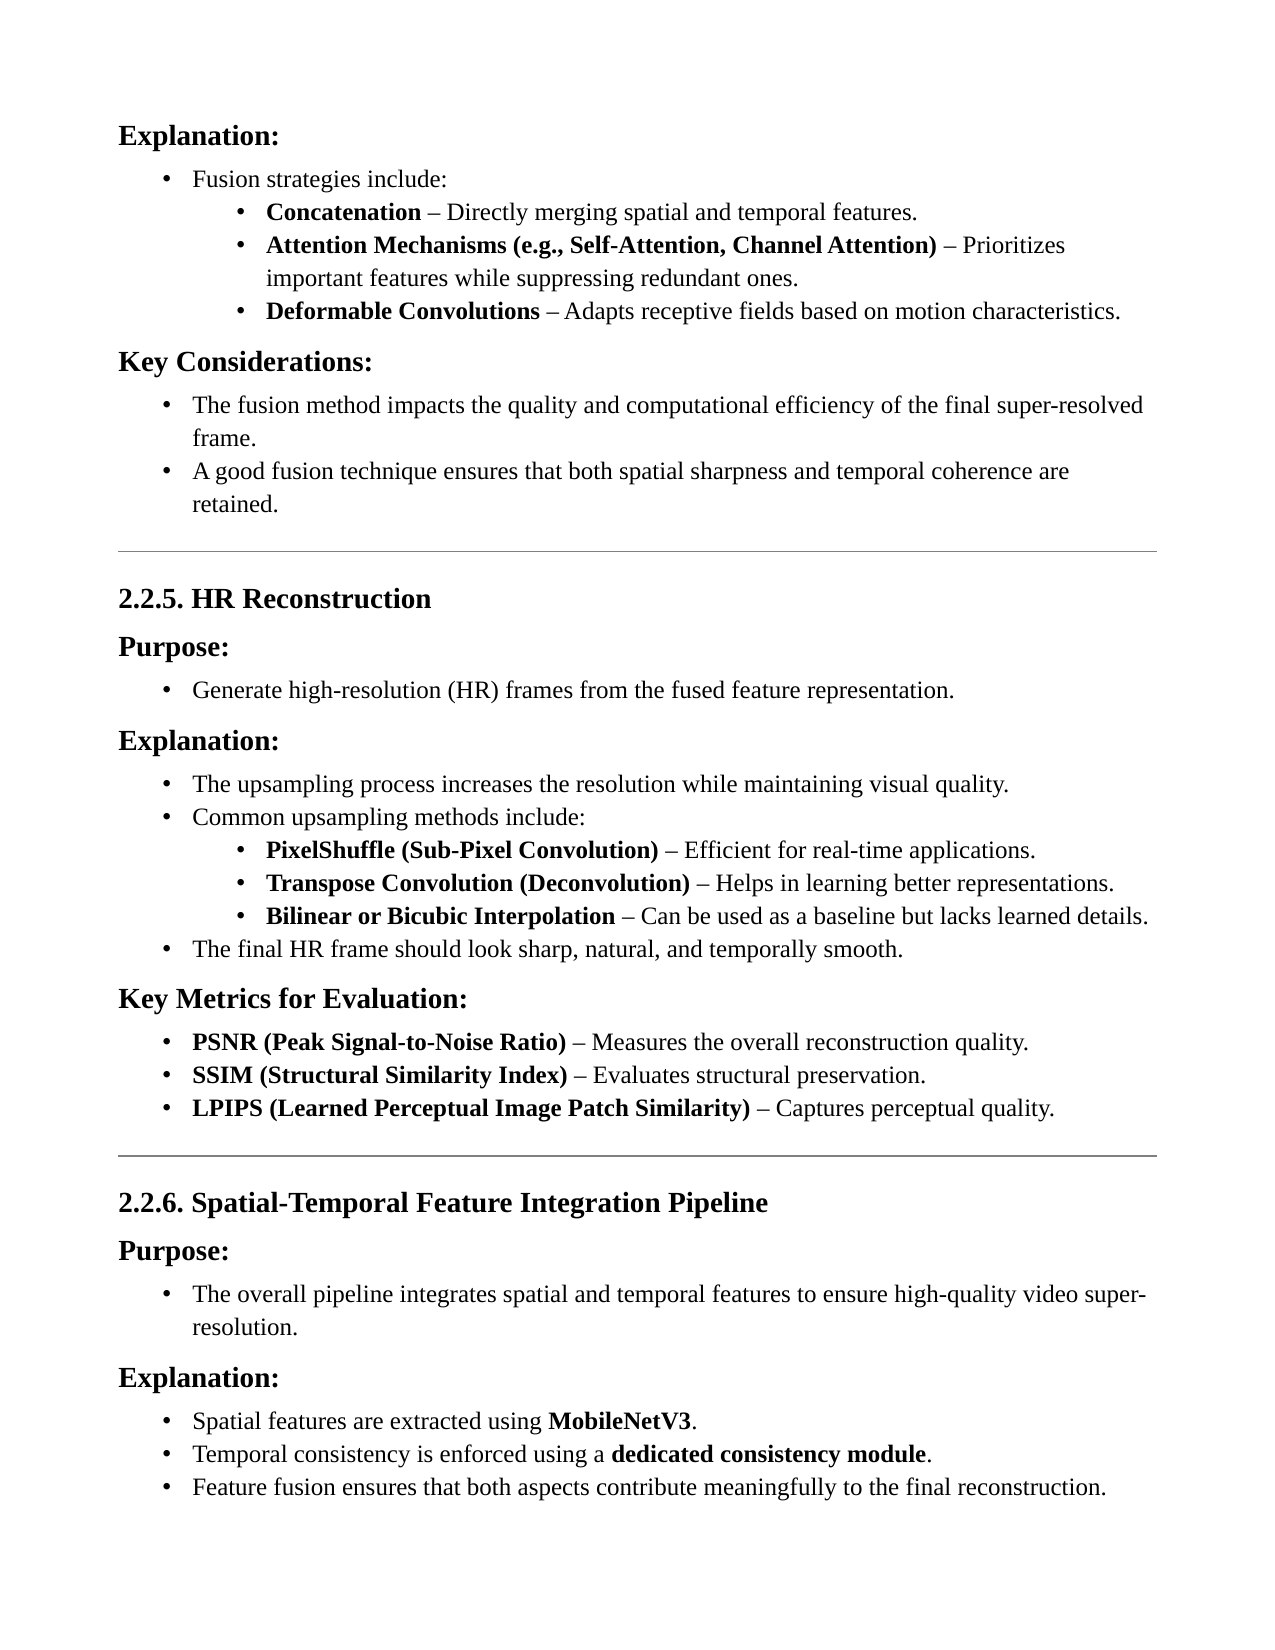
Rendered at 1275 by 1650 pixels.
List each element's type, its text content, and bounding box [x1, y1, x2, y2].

list Common upsampling methods include: [162, 802, 1157, 830]
list The fusion method impacts the quality and computational efficiency of the final super-resolved frame. [162, 390, 1157, 452]
subtitle Key Considerations: [118, 344, 1157, 377]
subtitle Purpose: [118, 1233, 1157, 1267]
subtitle Explanation: [118, 118, 1157, 152]
list The final HR frame should look sharp, natural, and temporally smooth. [162, 934, 1157, 962]
list Deformable Convolutions – Adapts receptive fields based on motion characteristics. [236, 296, 1157, 325]
subtitle Explanation: [118, 1360, 1157, 1394]
list SSIM (Structural Similarity Index) – Evaluates structural preservation. [162, 1060, 1157, 1089]
list Concatenation – Directly merging spatial and temporal features. [236, 197, 1157, 226]
subtitle Explanation: [118, 723, 1157, 756]
list Transpose Convolution (Deconvolution) – Helps in learning better representations. [236, 868, 1157, 896]
list The upsampling process increases the resolution while maintaining visual quality. [162, 769, 1157, 797]
list Bilinear or Bicubic Interpolation – Can be used as a baseline but lacks learned details. [236, 901, 1157, 929]
list Spatial features are extracted using MobileNetV3. [162, 1406, 1157, 1435]
list Temporal consistency is enforced using a dedicated consistency module. [162, 1439, 1157, 1468]
list A good fusion technique ensures that both spatial sharpness and temporal coherence are retained. [162, 456, 1157, 518]
list PSNR (Peak Signal-to-Noise Ratio) – Measures the overall reconstruction quality. [162, 1027, 1157, 1056]
list Fusion strategies include: [162, 164, 1157, 193]
subtitle 2.2.5. HR Reconstruction [118, 581, 1157, 614]
list Generate high-resolution (HR) frames from the fused feature representation. [162, 675, 1157, 704]
subtitle 2.2.6. Spatial-Temporal Feature Integration Pipeline [118, 1185, 1157, 1219]
list The overall pipeline integrates spatial and temporal features to ensure high-quality video super-resolution. [162, 1279, 1157, 1341]
list LPIPS (Learned Perceptual Image Patch Similarity) – Captures perceptual quality. [162, 1093, 1157, 1122]
list PixelShuffle (Sub-Pixel Convolution) – Efficient for real-time applications. [236, 835, 1157, 863]
subtitle Purpose: [118, 629, 1157, 662]
subtitle Key Metrics for Evaluation: [118, 981, 1157, 1015]
list Attention Mechanisms (e.g., Self-Attention, Channel Attention) – Prioritizes important features while suppressing redundant ones. [236, 230, 1157, 292]
list Feature fusion ensures that both aspects contribute meaningfully to the final reconstruction. [162, 1472, 1157, 1501]
